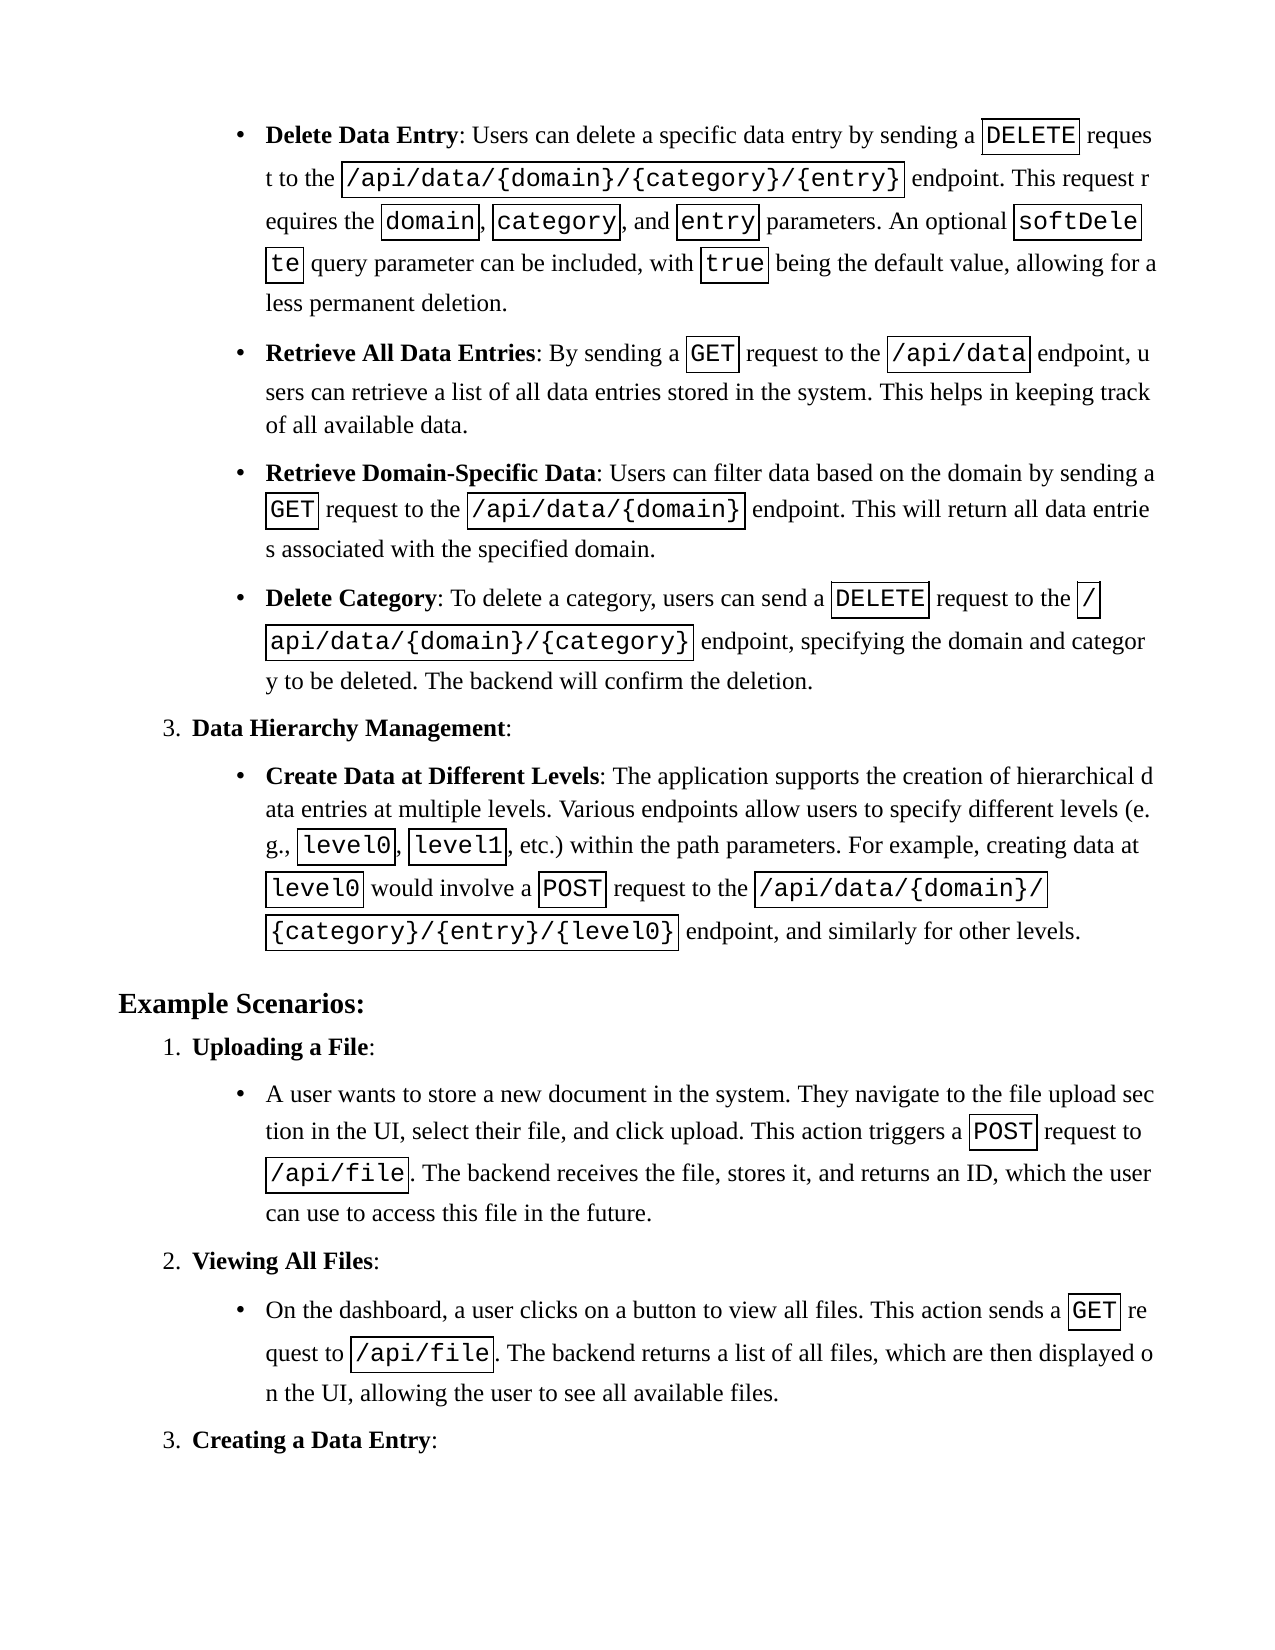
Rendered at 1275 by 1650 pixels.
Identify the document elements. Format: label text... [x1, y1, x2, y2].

list Creating a Data Entry: [162, 1425, 1157, 1454]
list Viewing All Files: [162, 1246, 1157, 1274]
list Delete Data Entry: Users can delete a specific data entry by sending a DELETE request to the /api/data/{domain}/{category}/{entry} endpoint. This request requires the domain, category, and entry parameters. An optional softDelete query parameter can be included, with true being the default value, allowing for a less permanent deletion. [236, 118, 1157, 317]
list Retrieve Domain-Specific Data: Users can filter data based on the domain by sending a GET request to the /api/data/{domain} endpoint. This will return all data entries associated with the specified domain. [236, 458, 1157, 562]
list A user wants to store a new document in the system. They navigate to the file upload section in the UI, select their file, and click upload. This action triggers a POST request to /api/file. The backend receives the file, stores it, and returns an ID, which the user can use to access this file in the future. [236, 1079, 1157, 1227]
list Data Hierarchy Management: [162, 713, 1157, 742]
list Uploading a File: [162, 1032, 1157, 1061]
list Retrieve All Data Entries: By sending a GET request to the /api/data endpoint, users can retrieve a list of all data entries stored in the system. This helps in keeping track of all available data. [236, 336, 1157, 439]
list Delete Category: To delete a category, users can send a DELETE request to the /api/data/{domain}/{category} endpoint, specifying the domain and category to be deleted. The backend will confirm the deletion. [236, 581, 1157, 694]
list On the dashboard, a user clicks on a button to view all files. This action sends a GET request to /api/file. The backend returns a list of all files, which are then displayed on the UI, allowing the user to see all available files. [236, 1293, 1157, 1406]
subtitle Example Scenarios: [118, 986, 1157, 1019]
list Create Data at Different Levels: The application supports the creation of hierarchical data entries at multiple levels. Various endpoints allow users to specify different levels (e.g., level0, level1, etc.) within the path parameters. For example, creating data at level0 would involve a POST request to the /api/data/{domain}/{category}/{entry}/{level0} endpoint, and similarly for other levels. [236, 761, 1157, 951]
